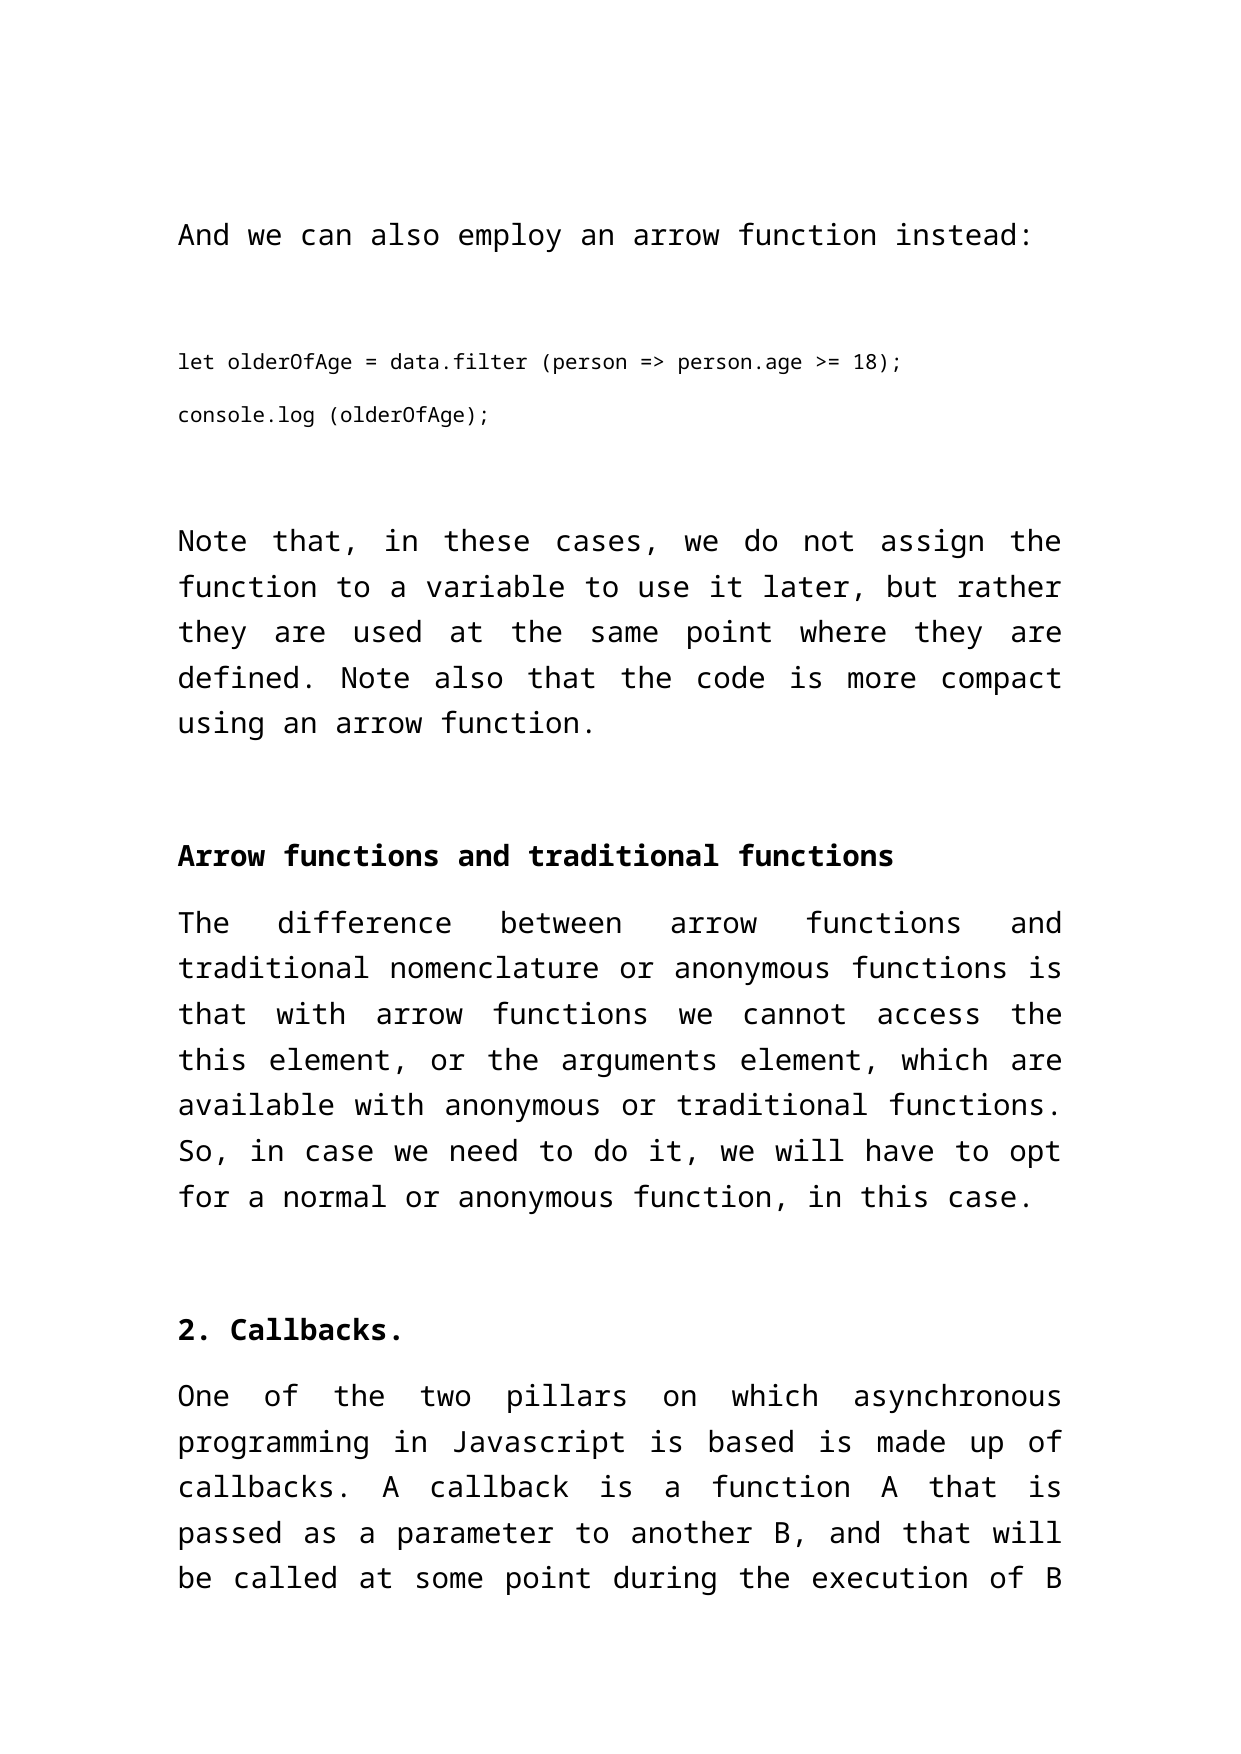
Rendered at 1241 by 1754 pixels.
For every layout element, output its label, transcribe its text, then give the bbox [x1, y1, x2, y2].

text One of the two pillars on which asynchronous programming in Javascript is based is made up of callbacks. A callback is a function A that is passed as a parameter to another B, and that will be called at some point during the execution of B [177, 1375, 1063, 1597]
text console.log (olderOfAge); [177, 400, 1063, 429]
text Note that, in these cases, we do not assign the function to a variable to use it later, but rather they are used at the same point where they are defined. Note also that the code is more compact using an arrow function. [177, 520, 1063, 742]
text let olderOfAge = data.filter (person => person.age >= 18); [177, 347, 1063, 375]
text The difference between arrow functions and traditional nomenclature or anonymous functions is that with arrow functions we cannot access the this element, or the arguments element, which are available with anonymous or traditional functions. So, in case we need to do it, we will have to opt for a normal or anonymous function, in this case. [177, 902, 1063, 1216]
text And we can also employ an arrow function instead: [177, 214, 1063, 254]
text Arrow functions and traditional functions [177, 836, 1063, 875]
text 2. Callbacks. [177, 1309, 1063, 1348]
